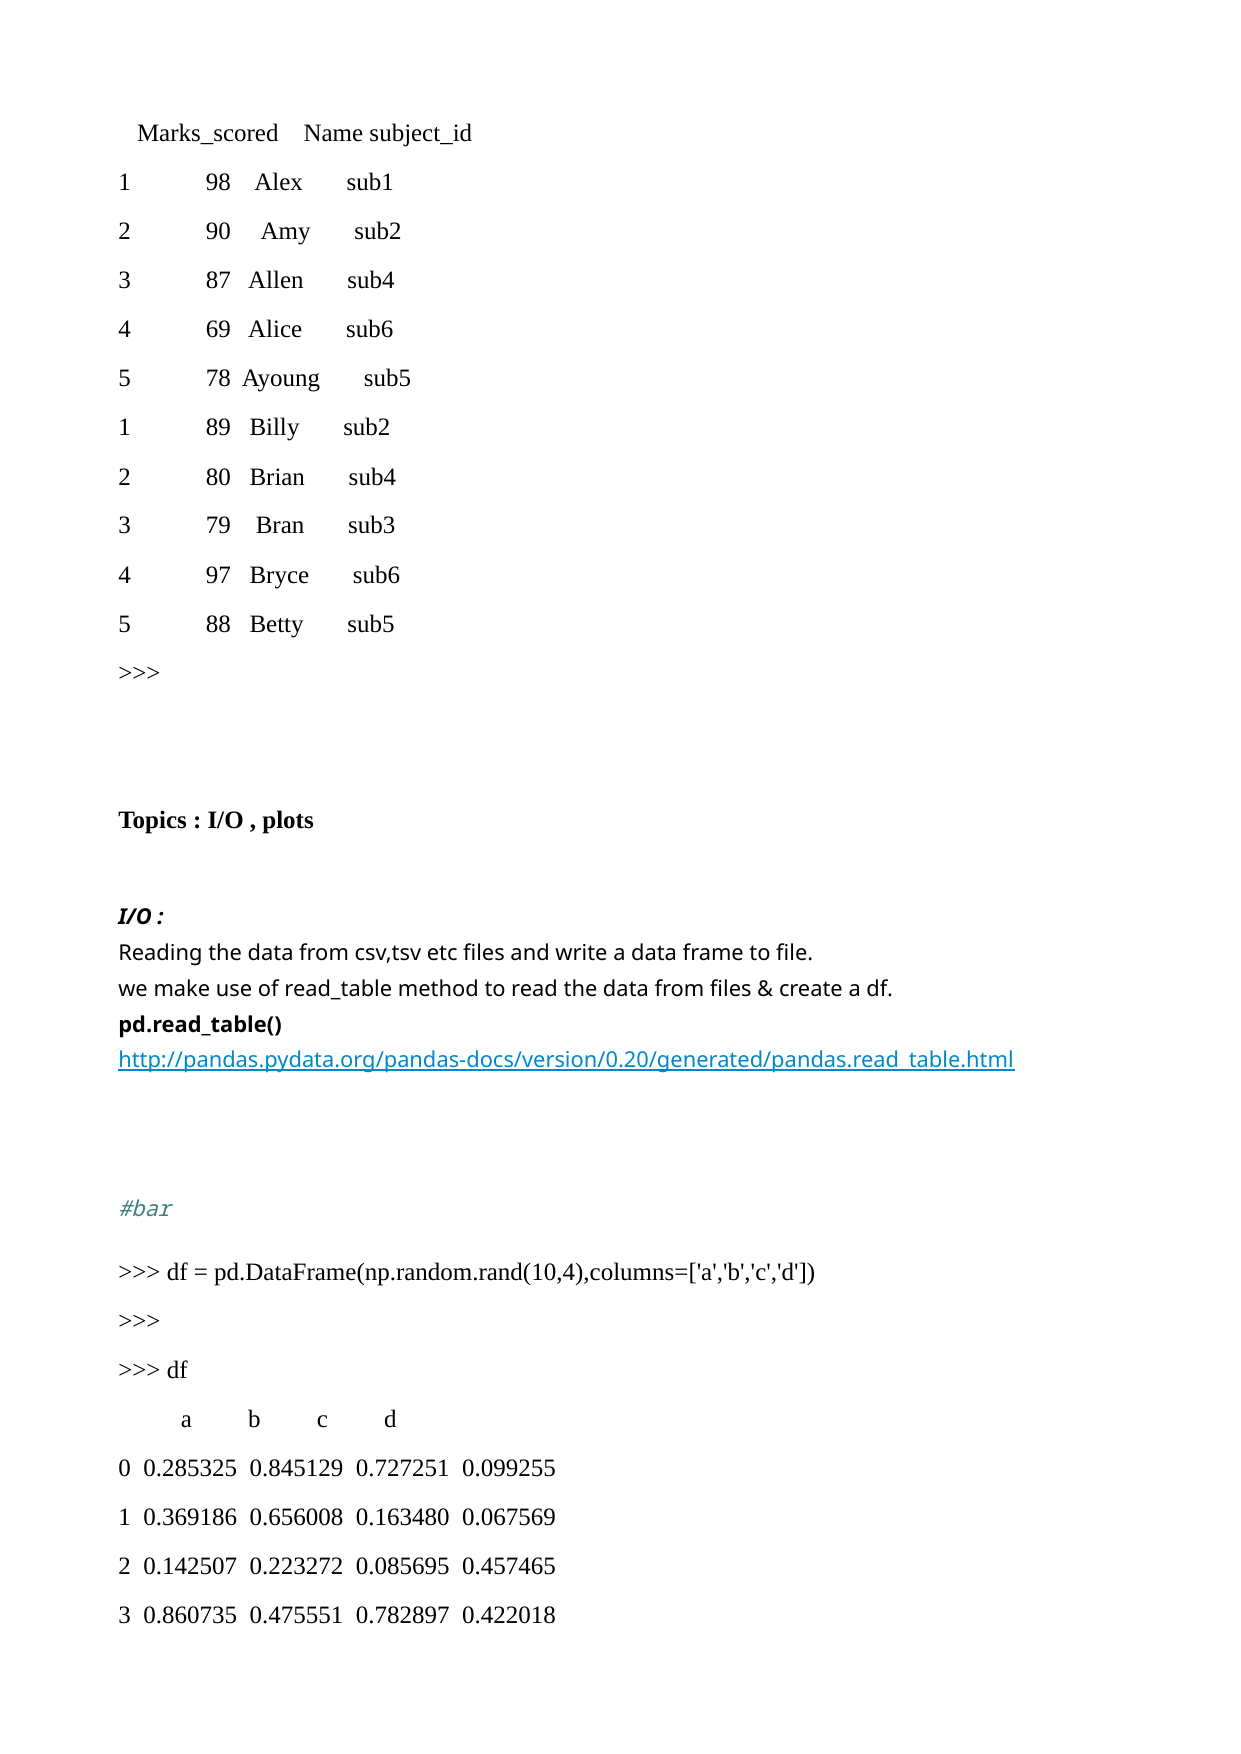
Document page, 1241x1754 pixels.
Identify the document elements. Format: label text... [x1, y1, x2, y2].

text we make use of read_table method to read the data from files & create a df. [118, 973, 1122, 1003]
text 4 69 Alice sub6 [118, 314, 1122, 343]
text 5 78 Ayoung sub5 [118, 363, 1122, 392]
text 3 79 Bran sub3 [118, 511, 1122, 539]
text >>> [118, 1306, 1122, 1335]
text a b c d [118, 1404, 1122, 1433]
text 2 90 Amy sub2 [118, 216, 1122, 245]
text Marks_scored Name subject_id [118, 118, 1122, 147]
text 1 0.369186 0.656008 0.163480 0.067569 [118, 1502, 1122, 1531]
text 3 87 Allen sub4 [118, 265, 1122, 294]
text 2 80 Brian sub4 [118, 462, 1122, 490]
text 3 0.860735 0.475551 0.782897 0.422018 [118, 1600, 1122, 1629]
text 1 98 Alex sub1 [118, 167, 1122, 196]
text >>> df = pd.DataFrame(np.random.rand(10,4),columns=['a','b','c','d']) [118, 1222, 1122, 1286]
text 1 89 Billy sub2 [118, 412, 1122, 441]
text http://pandas.pydata.org/pandas-docs/version/0.20/generated/pandas.read_table.html [118, 1044, 1122, 1074]
subtitle I/O : [118, 901, 1122, 931]
text 4 97 Bryce sub6 [118, 560, 1122, 588]
text 0 0.285325 0.845129 0.727251 0.099255 [118, 1453, 1122, 1482]
text >>> df [118, 1355, 1122, 1384]
text 2 0.142507 0.223272 0.085695 0.457465 [118, 1551, 1122, 1580]
text #bar [118, 1193, 1122, 1222]
text 5 88 Betty sub5 [118, 609, 1122, 637]
text Topics : I/O , plots [118, 805, 1122, 834]
text pd.read_table() [118, 1008, 1122, 1038]
text >>> [118, 658, 1122, 687]
text Reading the data from csv,tsv etc files and write a data frame to file. [118, 937, 1122, 967]
